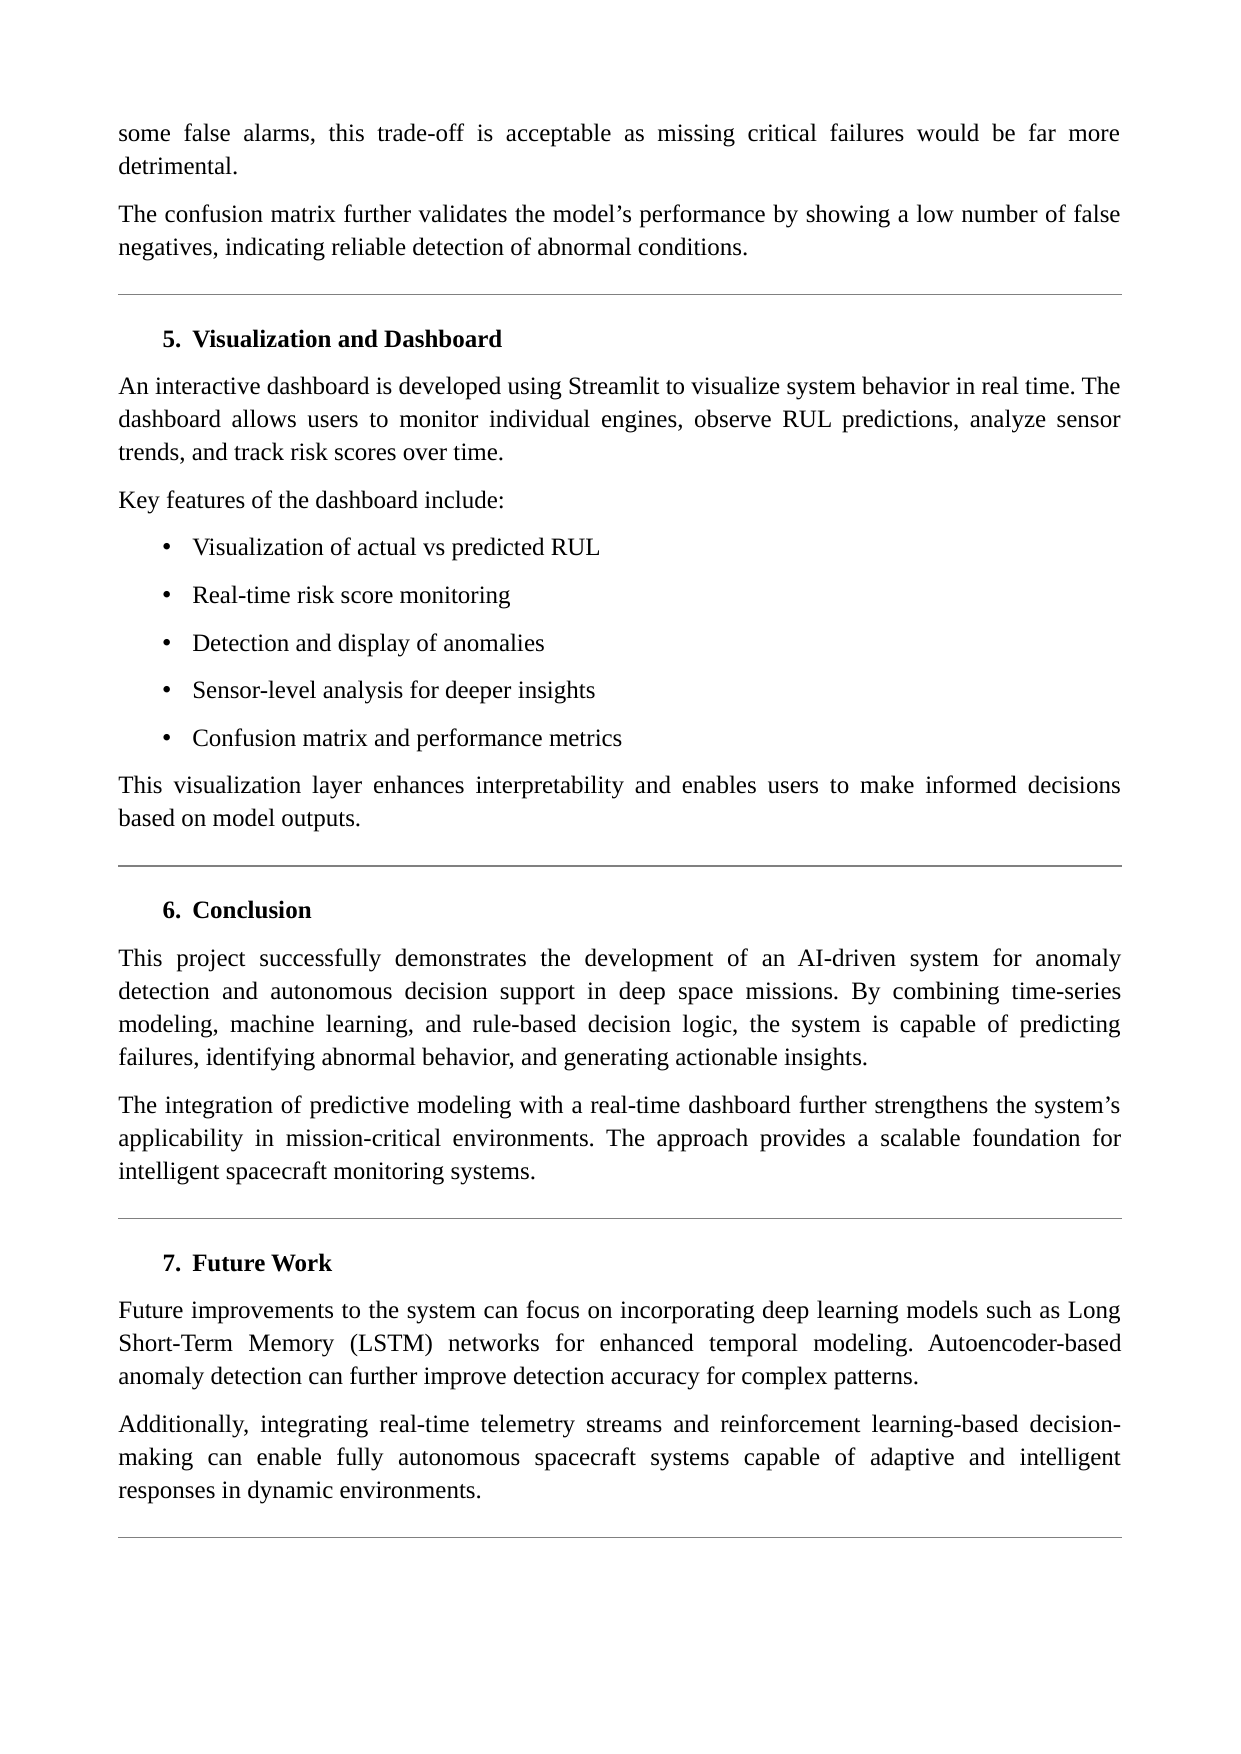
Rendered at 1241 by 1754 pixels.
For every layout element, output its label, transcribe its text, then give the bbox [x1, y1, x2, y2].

text This visualization layer enhances interpretability and enables users to make informed decisions based on model outputs. [118, 771, 1122, 832]
list Conclusion [162, 895, 1122, 924]
text some false alarms, this trade-off is acceptable as missing critical failures would be far more detrimental. [118, 118, 1122, 180]
list Future Work [162, 1248, 1122, 1276]
text The integration of predictive modeling with a real-time dashboard further strengthens the system’s applicability in mission-critical environments. The approach provides a scalable foundation for intelligent spacecraft monitoring systems. [118, 1090, 1122, 1184]
list Visualization of actual vs predicted RUL [162, 532, 1122, 561]
list Confusion matrix and performance metrics [162, 723, 1122, 752]
list Visualization and Dashboard [162, 324, 1122, 352]
text This project successfully demonstrates the development of an AI-driven system for anomaly detection and autonomous decision support in deep space missions. By combining time-series modeling, machine learning, and rule-based decision logic, the system is capable of predicting failures, identifying abnormal behavior, and generating actionable insights. [118, 943, 1122, 1071]
list Detection and display of anomalies [162, 628, 1122, 656]
text Key features of the dashboard include: [118, 485, 1122, 514]
list Sensor-level analysis for deeper insights [162, 675, 1122, 704]
text The confusion matrix further validates the model’s performance by showing a low number of false negatives, indicating reliable detection of abnormal conditions. [118, 199, 1122, 261]
text An interactive dashboard is developed using Streamlit to visualize system behavior in real time. The dashboard allows users to monitor individual engines, observe RUL predictions, analyze sensor trends, and track risk scores over time. [118, 371, 1122, 466]
text Future improvements to the system can focus on incorporating deep learning models such as Long Short-Term Memory (LSTM) networks for enhanced temporal modeling. Autoencoder-based anomaly detection can further improve detection accuracy for complex patterns. [118, 1295, 1122, 1390]
text Additionally, integrating real-time telemetry streams and reinforcement learning-based decision-making can enable fully autonomous spacecraft systems capable of adaptive and intelligent responses in dynamic environments. [118, 1409, 1122, 1504]
list Real-time risk score monitoring [162, 580, 1122, 609]
